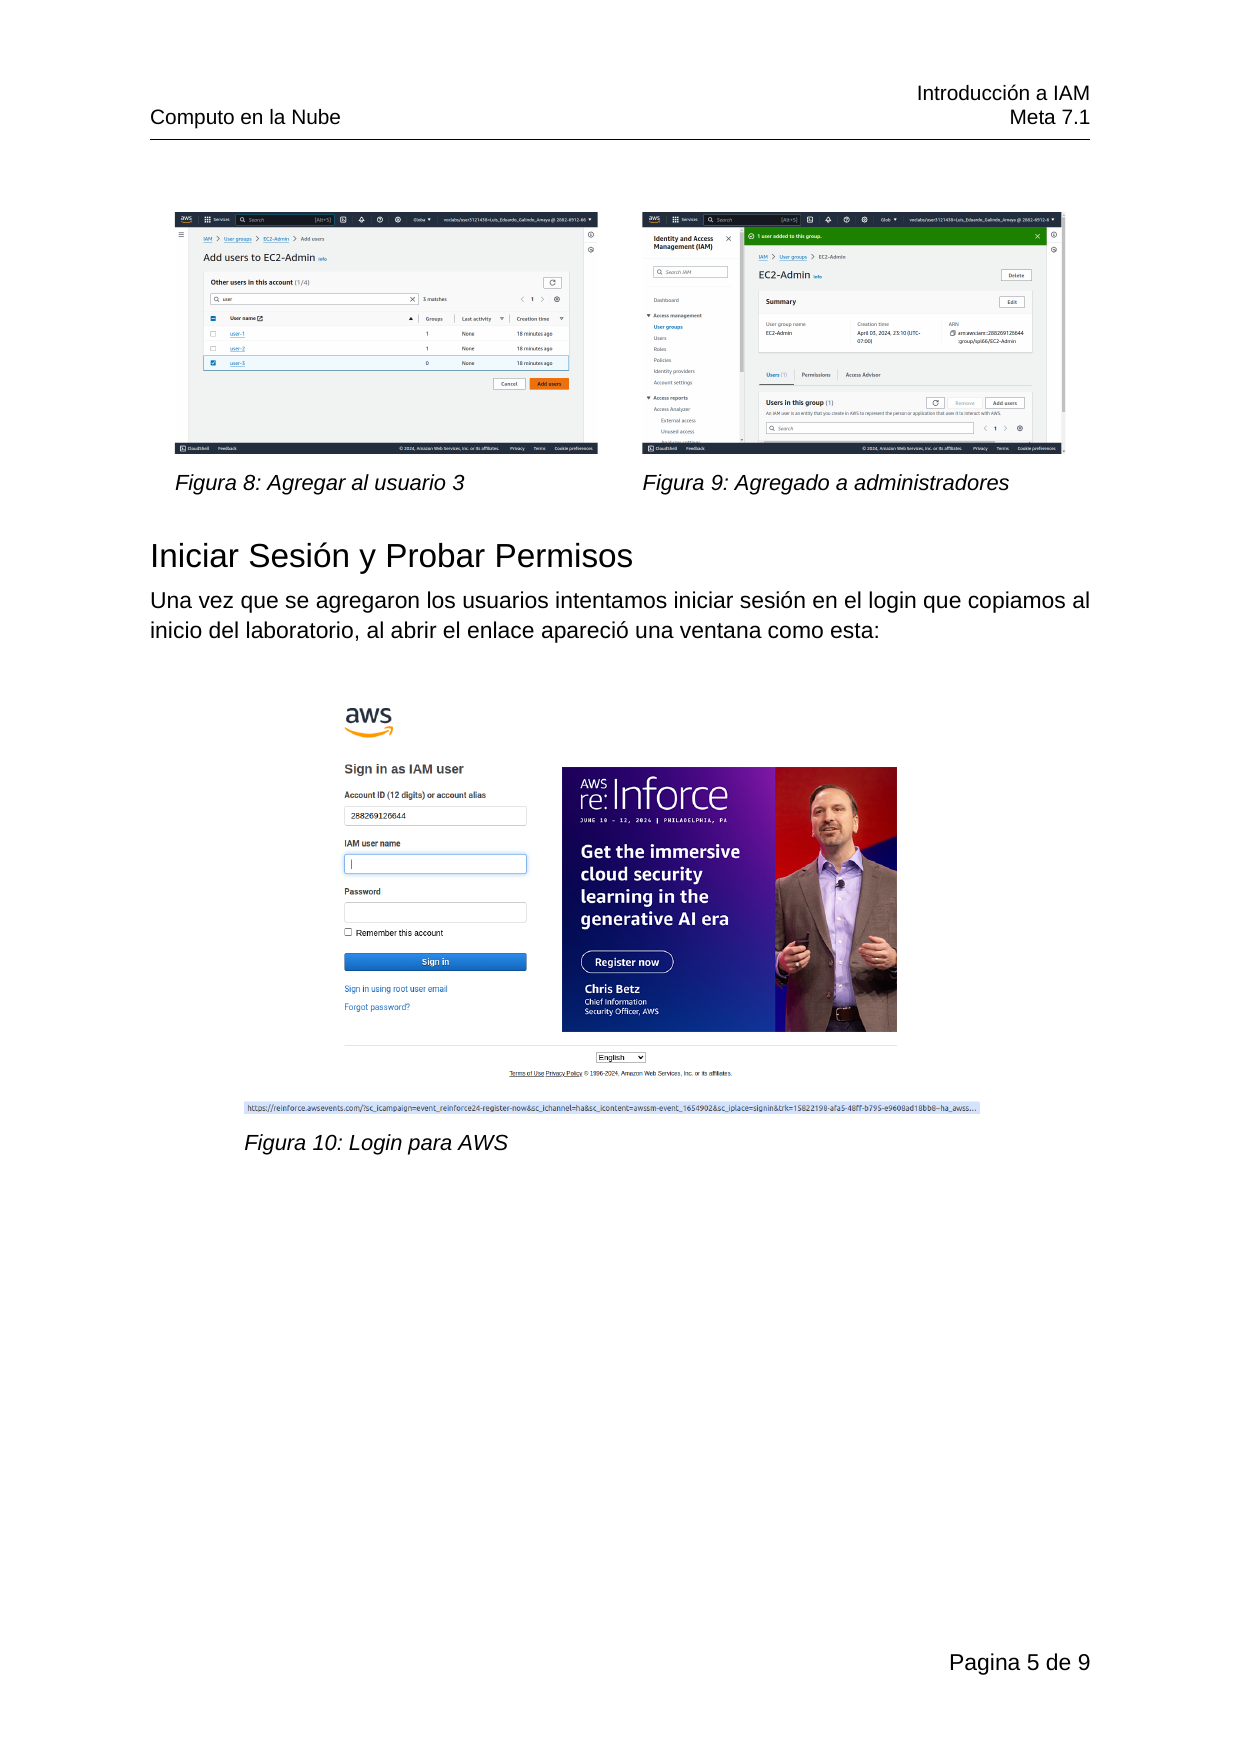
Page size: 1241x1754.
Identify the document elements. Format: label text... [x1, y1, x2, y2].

picture [642, 212, 1066, 454]
picture [244, 690, 997, 1114]
subtitle Iniciar Sesión y Probar Permisos [150, 536, 1090, 575]
text Una vez que se agregaron los usuarios intentamos iniciar sesión en el login que copiamos al inicio del laboratorio, al abrir el enlace apareció una ventana como esta: [150, 587, 1090, 644]
text Figura 8: Agregar al usuario 3 [175, 454, 598, 495]
picture [174, 212, 598, 454]
text Figura 9: Agregado a administradores [642, 454, 1065, 495]
text Figura 10: Login para AWS [244, 1114, 996, 1155]
